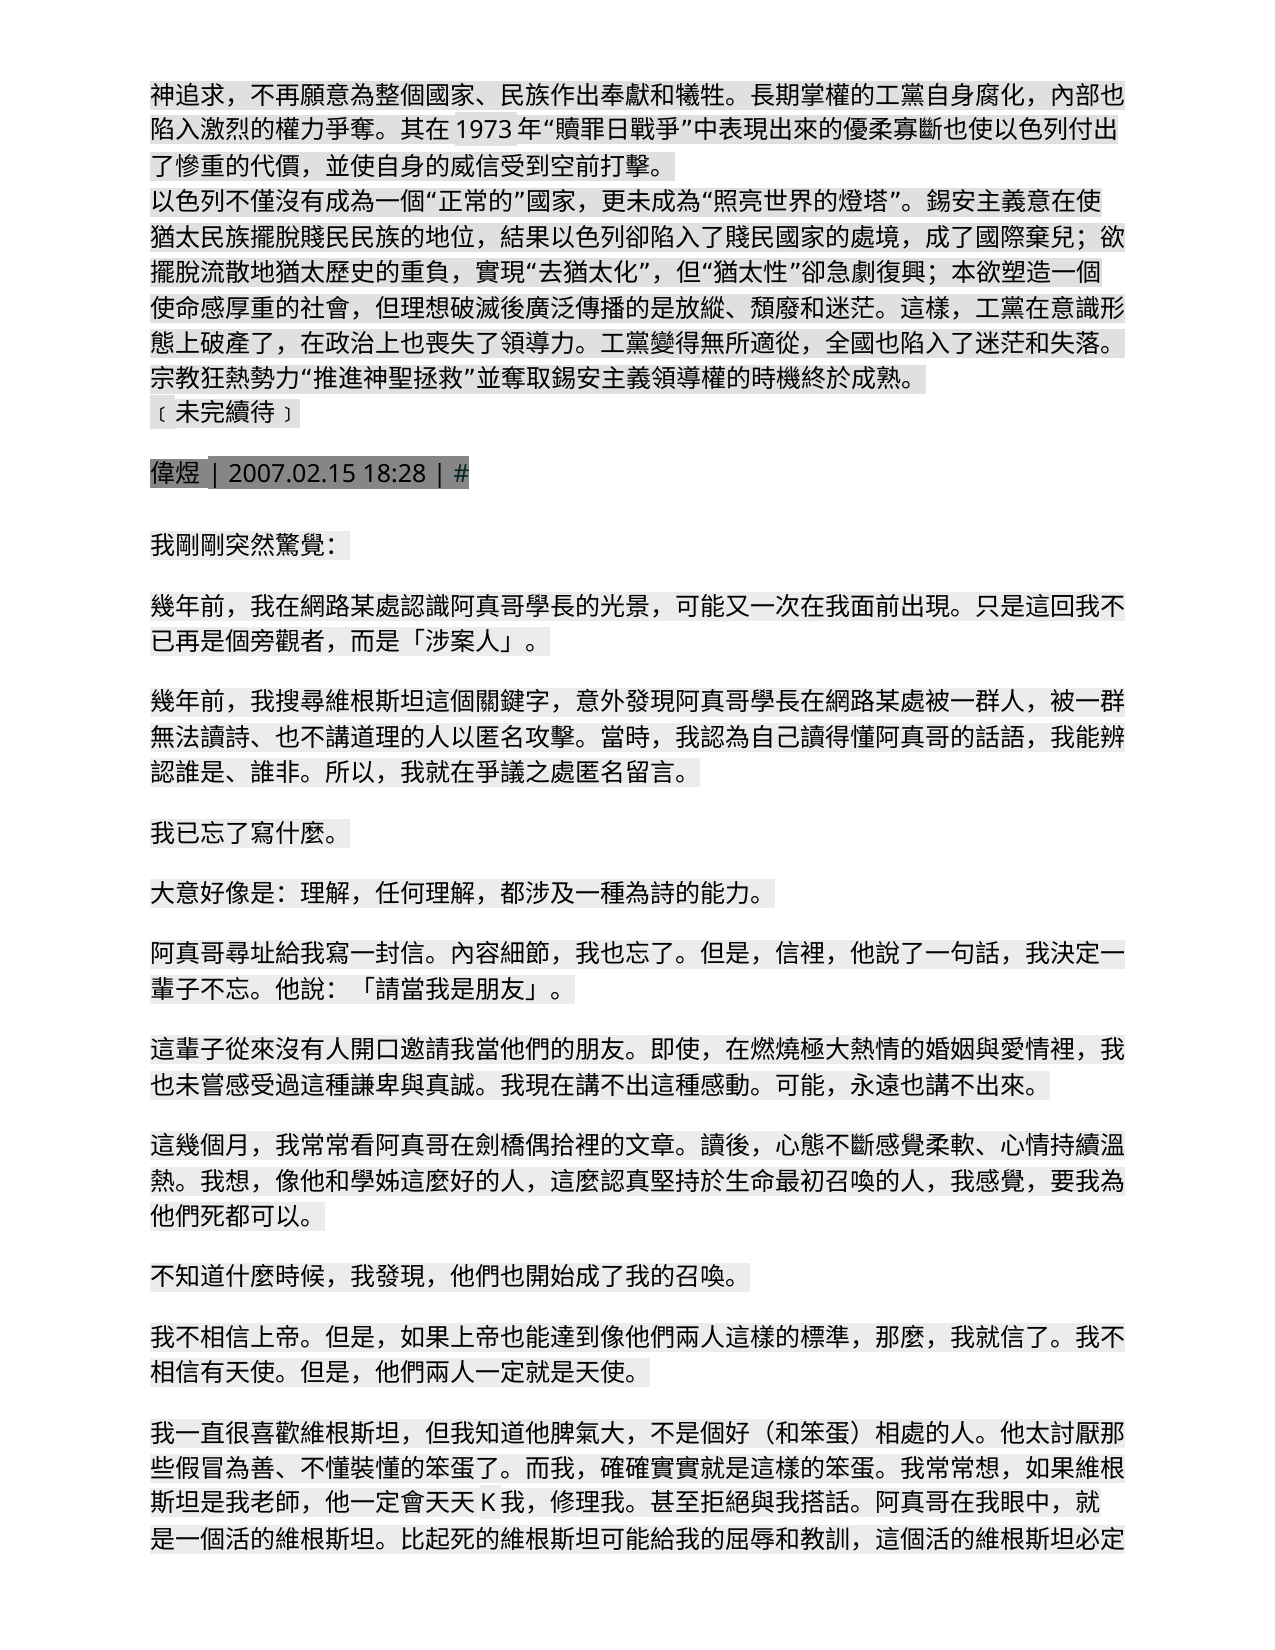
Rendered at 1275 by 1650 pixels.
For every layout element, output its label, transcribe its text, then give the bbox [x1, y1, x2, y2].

text 這輩子從來沒有人開口邀請我當他們的朋友。即使，在燃燒極大熱情的婚姻與愛情裡，我也未嘗感受過這種謙卑與真誠。我現在講不出這種感動。可能，永遠也講不出來。 [150, 1029, 1125, 1100]
text 我不相信上帝。但是，如果上帝也能達到像他們兩人這樣的標準，那麼，我就信了。我不相信有天使。但是，他們兩人一定就是天使。 [150, 1317, 1125, 1387]
text 不知道什麼時候，我發現，他們也開始成了我的召喚。 [150, 1256, 1125, 1292]
text 阿真哥尋址給我寫一封信。內容細節，我也忘了。但是，信裡，他說了一句話，我決定一輩子不忘。他說：「請當我是朋友」。 [150, 933, 1125, 1004]
text ﹝因為本篇文章有點長，所以我將分段貼，畢近假如我一下子全貼，大家看了也會吃不消。﹞ 信仰者集團的崛起及其對以色列社會的影響 【內容提要】信仰者集團是20世紀末在以色列崛起的有濃厚原教旨主義和極端民族主義色彩的猶太右翼院外集團。其崛起是以色列建立以來社會全面轉型、尤其“六•五戰爭”後社會意識形態急劇變化的結果。以色列建國後，工党錫安主義的逐漸衰落為猶太意識的抬頭提供了空間。“六•五戰爭”導致了以色列人彌塞亞情緒和“大以色列主義”的急劇抬頭，還導致了工党錫安主義的破產。信仰者集團正是在這種情況下崛起的。它以“新錫安主義”為主要意識形態，以在被占領土上開展定居運動從而推動神聖拯救為主要使命。它體現了猶太民族特殊主義的一面，乃是對傳統錫安主義所堅持的普世主義精神的反動。它在被占領土不斷製造既成事實，阻礙著中東和平進程，加劇了以色列在國際社會的孤立處境。它也改變了以色列社會意識形態圖景和政治力量結構，推動以色列政治向右傾化、宗教化急劇傾斜。它還對以色列民主政治構成了嚴重威脅。 【關鍵字】 信仰者集團、新錫安主義、以色列 【作者簡介】 汪舒明，上海社會科學院，上海猶太研究中心 研究人員（地址：上海市淮海中路622弄7號，郵編：200020） 【作者 電話：021-53060606-2476，手機：13916732204 電子郵箱：wsm@sass.org.cn 繆開金，中央黨校國際戰略研究所博士研究生（郵編：100091） 手機： 13167595678 電子郵箱： Miaokaijin@126.com On Gush Emunim Wang Shuming & Miao Kaijin ABSTRACT: Gush Emunim is a Jewish right-wing group with fundamentalism and nationalism, which rising at the end of 20 century. It holds “Neo-Zionism” as its main ideology, and settlement in the occupied territory as its chief mission. It emerged in the social crisis of Israel, and had a great impact to Israel as well as the Mid-eastern peace process. 以色列推行的“單邊撤離計畫”只不過是一種棄卒保車的策略：放棄加沙等地一些規模不大、無助于以色列安全的定居點，鞏固約旦河西岸[1] 那些規模較大、對以色列安全有重要價值的定居點。與“和平路線圖”的要求、巴勒斯坦人的願望以及以色列工黨聯盟（如2000年巴拉克政府）願意作出的讓步相比，“單邊撤離計畫”顯得微不足道。儘管它被國際社會視為以色列方面的善意之舉，但即使這一小步，也受到以信仰者集團（Gush Emunim）為代表的以色列右翼極端勢力的頑抗。20世紀末以來，信仰者集團一直是擴建定居點運動最狂熱的勢力，也是巴以和平進程中以色列內部最難克服的障礙，還是改變以色列社會政治的最具衝擊力的力量之一。 一、信仰者集團的崛起的社會根源 信仰者集團是20世紀後期在以色列興起的有強烈原教旨主義和和民族主義色彩的猶太右翼院外集團。它以宗教錫安主義為其主要意識形態，以通過在被占領土（尤其約旦河西岸）狂熱開展定居運動從而“推動神的拯救”為其主要使命。其崛起是以色列建立以來社會全面轉型、尤其“六•五戰爭”後社會意識形態急劇變化的結果。 在形形色色的錫安主義流派中，通過第二次阿利亞來到巴勒斯坦的東歐猶太移民所主張的勞工錫安主義在建立以色列過程中居於主導地位，並奠定了這個國家的基礎。“第二次阿利亞統治著巴勒斯坦勞工，進而是猶太複國主義運動，最後是以色列國”。[2] 勞工錫安主義者在民族主義、社會主義和“勞動征服”思想之間進行了偉大的綜合。一方面，他們接受赫茨爾式錫安主義對實現猶太民族“正常化”的渴求，希望將猶太民族“從一個受迫害的、等待彌賽亞來臨的少數民族，轉變成一個世俗世界中的平等的夥伴”。[3] 猶太民族將成為一個擺脫了歷史重負的全新的民族,將成為自豪、健康、現代、開放、在自己土地上勞作、使用自己的語言的“希伯來人”，將成為受人喜歡的“沙布拉（Sabra）”，而不是受人厭棄的“猶太人”。在他們看來，延續了十幾個世紀的流散地（Diaspora）的猶太生活方式是“不正常的”；而流散地猶太人的形象也儘是消極的，是“可憐的兄弟”的形象。一切曾被長期視為神聖的傳統猶太文明的要素均受到批判性的反思。那些年輕的、充滿叛逆精神的開拓者們（Pioneers）比他們的父輩受歐洲世俗價值觀更為深刻的影響，他們要拯救的是世俗涵義的猶太民族，而不是同樣處於危機中的猶太教。 另一方面，深受歐洲社會主義思想和俄國民粹派影響的勞工錫安主義者，還主張在巴勒斯坦建立一個充滿平等和兄弟情誼的勞工領導的“新社會”。在他們看來，民族主義的目標和社會主義的理想存在著辯證統一。“建立一個社會主義社會，被看作是建立一個主權國家的同義語。人們用社會主義的目標衡量民族主義的追求，用民族主義的策略來回答社會主義的思想”。[4] 至於這樣一個“新社會”如何實現，阿•大•戈登的“勞動征服”思想提供了更好的解答，儘管他並不相信社會主義革命能帶來更美好、更公正的新社會的誕生。戈登主張在巴勒斯坦建立一個以公平和勞動為基礎、以勞工為領導的猶太民族新社會。他提出，對巴勒斯坦土地的權利來自在土地上的勞動。只有根植於土壤，通過每個人的（體力）勞動，民族和個人才能實現自由。他“把工作當作剷除散居世界各地的猶太人生活中一切邪惡的極好辦法，……。也強調農業勞動的重要性，因為它是一種手段，可以使人的心智健全並且再次使人與宇宙成為一個整體”。[5] 而勞工的壯大及其勝利，將會帶來社會公平的勝利。 正常化、勞工的新社會、希伯來人、沙布拉……，勞工錫安主義者的偉大綜合形成了一種不同於宗教彌賽亞主義的新的拯救理論體系，即“世俗彌賽亞主義”。他們夢想著這種“世俗彌賽亞主義”的實現將拯救全世界，將成為“照亮世界的燈塔”。而在自我拯救和拯救世界的進程中，猶太民族將又一次成為“特選子民”。 以色列的建立正是這種“世俗彌賽亞主義”的勝利：工党是這個新生國家決定性的政治力量，它是國際社會主義大家庭的一部分，而且在亞非拉眾多新獨立國家贏得了廣泛的尊敬和友誼；工總、基布茲、莫沙夫等有濃厚社會主義性質的社會經濟組織處於主導地位；勞工錫安主義是主要的意識形態，國家主義、集體主義、平等主義思想在全社會確立起來；開拓者則是一個充滿理想、激情和勇氣的英雄時代的化身，他們是新國家的締造者和領導者，備受敬仰。 但建國後以色列社會的全面轉型很快使勞工錫安主義受到了巨大的衝擊。第一，大規模東方移民的到來和新一代以色列人的成長改變了以色列的人口結構。東方猶太人漸漸成了多數。他們和土生土長的以色列人都難以理解和接受勞工錫安主義的理想。一種非意識形態化的趨勢出現了。個人主義迅速地取代了集體主義價值觀。第二，安置和吸納大規模移民以及加強國防的需要，使得快速發展經濟、加速實現工業化成為緊迫的任務。處於執政地位的工黨選擇加入了西方陣營，以引進資本，擴大市場。農業拓荒失去了原有的吸引力；勞工的社會主義原則也被犧牲掉了，東西方猶太人之間出現了嚴重的貧富分化。第三，開拓者的一代正在老化，他們掌握了權力，逐漸成為以色列社會的保守勢力，喪失了原有的激情、創造力和使命感。第四，阿以衝突已經漸漸顯示出曠日持久的跡象，難以看到阿以和平共處的希望。遠離了歐洲反猶主義的烈焰，以色列陷入了阿拉伯世界反錫安主義的深淵。他們沮喪地發現，阿拉伯人跟歐洲人一樣拒絕接納他們。曾經急於擺脫隔都（Ghetto）生活的猶太民族悲劇性地重新面對一種馬薩達（Masada）式的困境。 在勞工錫安主義的衰落的同時，“猶太意識”卻在不斷抬頭。為了在一個人口多元化的社會中增強凝聚力，尤其團結國內外信教的猶太人，處於領導地位的工黨淡化了社會主義意識形態，高度重視運用猶太民族歷史之根的感召力，將新生的以色列與《聖經》時代的以色列相連。本•古裏安本人就經常引述《聖經》中的話語。以色列眾多的考古發掘也不斷提醒他們的“猶太之根”。在20世紀50年代末，工黨政府還推行“猶太意識教育”，也增強了國內外猶太人的猶太認同。此外，50年代的教育改革在整合全國教育體系時，工党向全國宗教黨（NRP）作了重大讓步，同意其保留單獨的宗教學校體系，政府對之提供財政支持。這個以色列國民教育體系中獨立王國吸納了全國生源的1/4，成為以後宗教狂熱勢力興起的沃土。 “六日戰爭”（1967年6月）是以色列社會意識形態劇變的分水嶺，它使“啟蒙和《聖經》的不平衡發生逆轉”。[6] 戰爭前夕，以色列處於高度焦慮和孤立無助之中，大屠殺的陰影籠罩了整個猶太民族。但突如其來的旋風般的勝利使以色列人陷入狂喜、沉醉和盲目自信。總參謀長亞丁宣稱：“我不相信在我們這一代還會爆發另一場類似於1948年和1967年的戰爭”。[7] 西岸、加沙尤其東耶路撒冷等眾多聖地的“複歸”在教徒中激起了強烈的彌賽亞情緒。他們把以色列的勝利看作神的奇跡，看作神手的大能；看作拯救時代已經到來的明顯的跡象。世俗人士中也出現了向猶太傳統的急劇回歸。以色列士兵——那些堅強的“沙布拉” ——抵達西牆，面壁而泣的圖景感動了整個國家。一種新的歷史感油然而生。人們急切地向猶太教、向歷史文化之根回歸。許多著名的基布茲成員、飛行員和成功的商人都紛紛成為“再生猶太人，重新皈依正統派猶太教。如何處置被占領土問題也引起了廣泛的爭議。儘管工黨政府希望將之作為以後與阿拉伯國家談判的籌碼，但兼併部分領土以建立“大以色列”的呼聲在全國範圍內越來越高，即使工黨內部也大有人在。戰爭也導致了以色列孤立主義抬頭，以色列人對國際社會的不信任感和疏離感迅速增強。戰後以色列一首頗為流行的歌曲稱：“整個世界反對我們。……讓全世界見鬼去吧”。[8] 1970年一位以色列法官還寫到，“我們是獨處的民，我們孤軍奮戰。……除了她自己，以色列沒有朋友”。[9] 以色列可以依賴的只有她自己的力量。這種孤立主義和“大以色列”主義受到外部世界更強烈的反感。戰後幾年之內，西方世界的新左派將以色列作為帝國主義者進行猛烈抨擊；蘇聯陣營也拋棄了以色列工黨；亞非第三世界國家也紛紛疏遠了以色列。另外，戰後以色列經濟繁榮也導致物質主義、消費主義文化在以色列年輕人中氾濫成災。許多人喪失了精神追求，不再願意為整個國家、民族作出奉獻和犧牲。長期掌權的工黨自身腐化，內部也陷入激烈的權力爭奪。其在1973年“贖罪日戰爭”中表現出來的優柔寡斷也使以色列付出了慘重的代價，並使自身的威信受到空前打擊。 以色列不僅沒有成為一個“正常的”國家，更未成為“照亮世界的燈塔”。錫安主義意在使猶太民族擺脫賤民民族的地位，結果以色列卻陷入了賤民國家的處境，成了國際棄兒；欲擺脫流散地猶太歷史的重負，實現“去猶太化”，但“猶太性”卻急劇復興；本欲塑造一個使命感厚重的社會，但理想破滅後廣泛傳播的是放縱、頹廢和迷茫。這樣，工黨在意識形態上破產了，在政治上也喪失了領導力。工黨變得無所適從，全國也陷入了迷茫和失落。宗教狂熱勢力“推進神聖拯救”並奪取錫安主義領導權的時機終於成熟。 ﹝未完續待﹞ [150, 75, 1125, 429]
text 大意好像是：理解，任何理解，都涉及一種為詩的能力。 [150, 873, 1125, 908]
text 幾年前，我搜尋維根斯坦這個關鍵字，意外發現阿真哥學長在網路某處被一群人，被一群無法讀詩、也不講道理的人以匿名攻擊。當時，我認為自己讀得懂阿真哥的話語，我能辨認誰是、誰非。所以，我就在爭議之處匿名留言。 [150, 681, 1125, 787]
text 偉煜 | 2007.02.15 18:28 | # [150, 454, 1125, 489]
text 幾年前，我在網路某處認識阿真哥學長的光景，可能又一次在我面前出現。只是這回我不已再是個旁觀者，而是「涉案人」。 [150, 585, 1125, 656]
text 我剛剛突然驚覺： [150, 489, 1125, 560]
text 我一直很喜歡維根斯坦，但我知道他脾氣大，不是個好（和笨蛋）相處的人。他太討厭那些假冒為善、不懂裝懂的笨蛋了。而我，確確實實就是這樣的笨蛋。我常常想，如果維根斯坦是我老師，他一定會天天K我，修理我。甚至拒絕與我搭話。阿真哥在我眼中，就是一個活的維根斯坦。比起死的維根斯坦可能給我的屈辱和教訓，這個活的維根斯坦必定 [150, 1412, 1125, 1554]
text 這幾個月，我常常看阿真哥在劍橋偶拾裡的文章。讀後，心態不斷感覺柔軟、心情持續溫熱。我想，像他和學姊這麼好的人，這麼認真堅持於生命最初召喚的人，我感覺，要我為他們死都可以。 [150, 1125, 1125, 1231]
text 我已忘了寫什麼。 [150, 812, 1125, 848]
